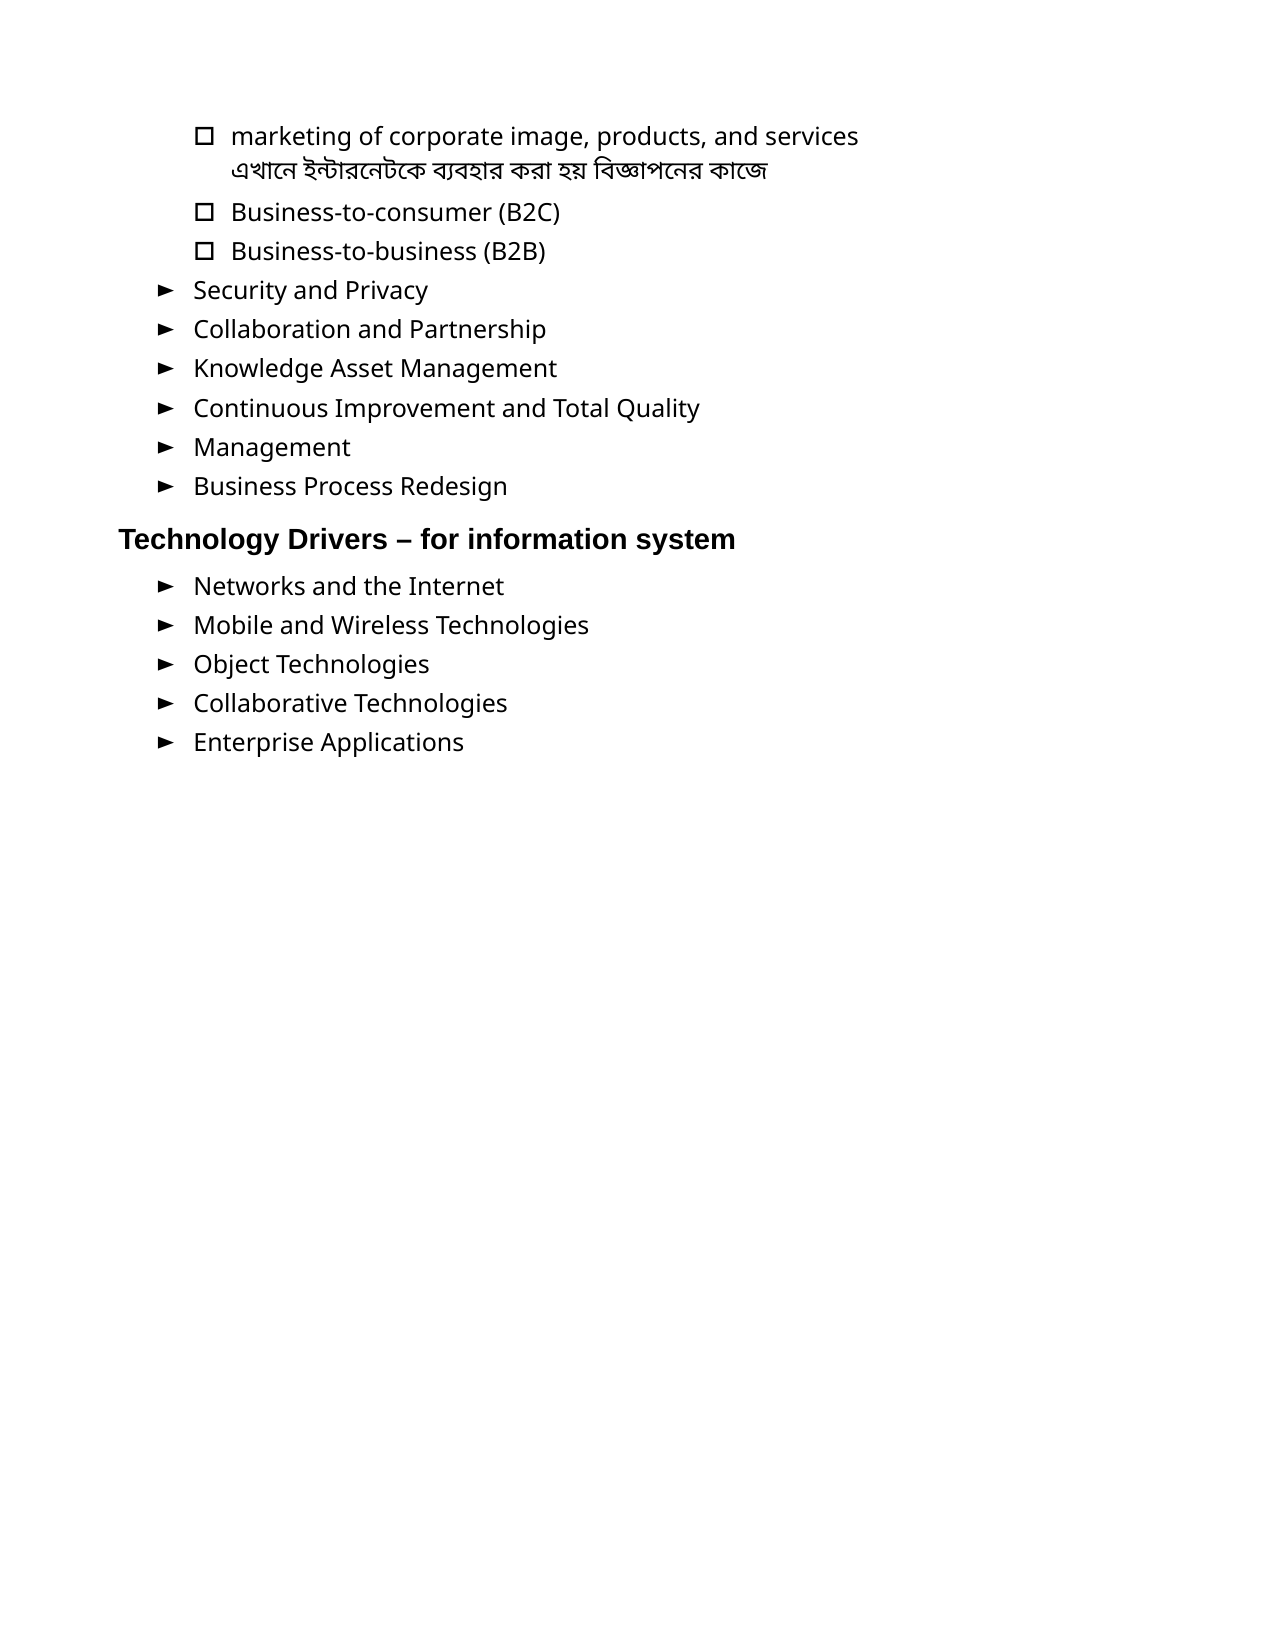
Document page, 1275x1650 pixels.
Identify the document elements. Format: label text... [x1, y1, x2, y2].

list Knowledge Asset Management [156, 351, 1157, 385]
list Security and Privacy [156, 273, 1157, 307]
list Business-to-business (B2B) [193, 233, 1157, 268]
list Mobile and Wireless Technologies [156, 607, 1157, 642]
list Collaborative Technologies [156, 686, 1157, 720]
list Business-to-consumer (B2C) [193, 194, 1157, 228]
list Continuous Improvement and Total Quality [156, 390, 1157, 424]
subtitle Technology Drivers – for information system [118, 522, 1157, 556]
list Object Technologies [156, 647, 1157, 681]
list marketing of corporate image, products, and services এখানে ইন্টারনেটকে ব্যবহার করা হয় বিজ্ঞাপনের কাজে [193, 118, 1157, 189]
list Enterprise Applications [156, 725, 1157, 759]
list Collaboration and Partnership [156, 312, 1157, 346]
list Networks and the Internet [156, 568, 1157, 602]
list Business Process Redesign [156, 468, 1157, 503]
list Management [156, 429, 1157, 463]
